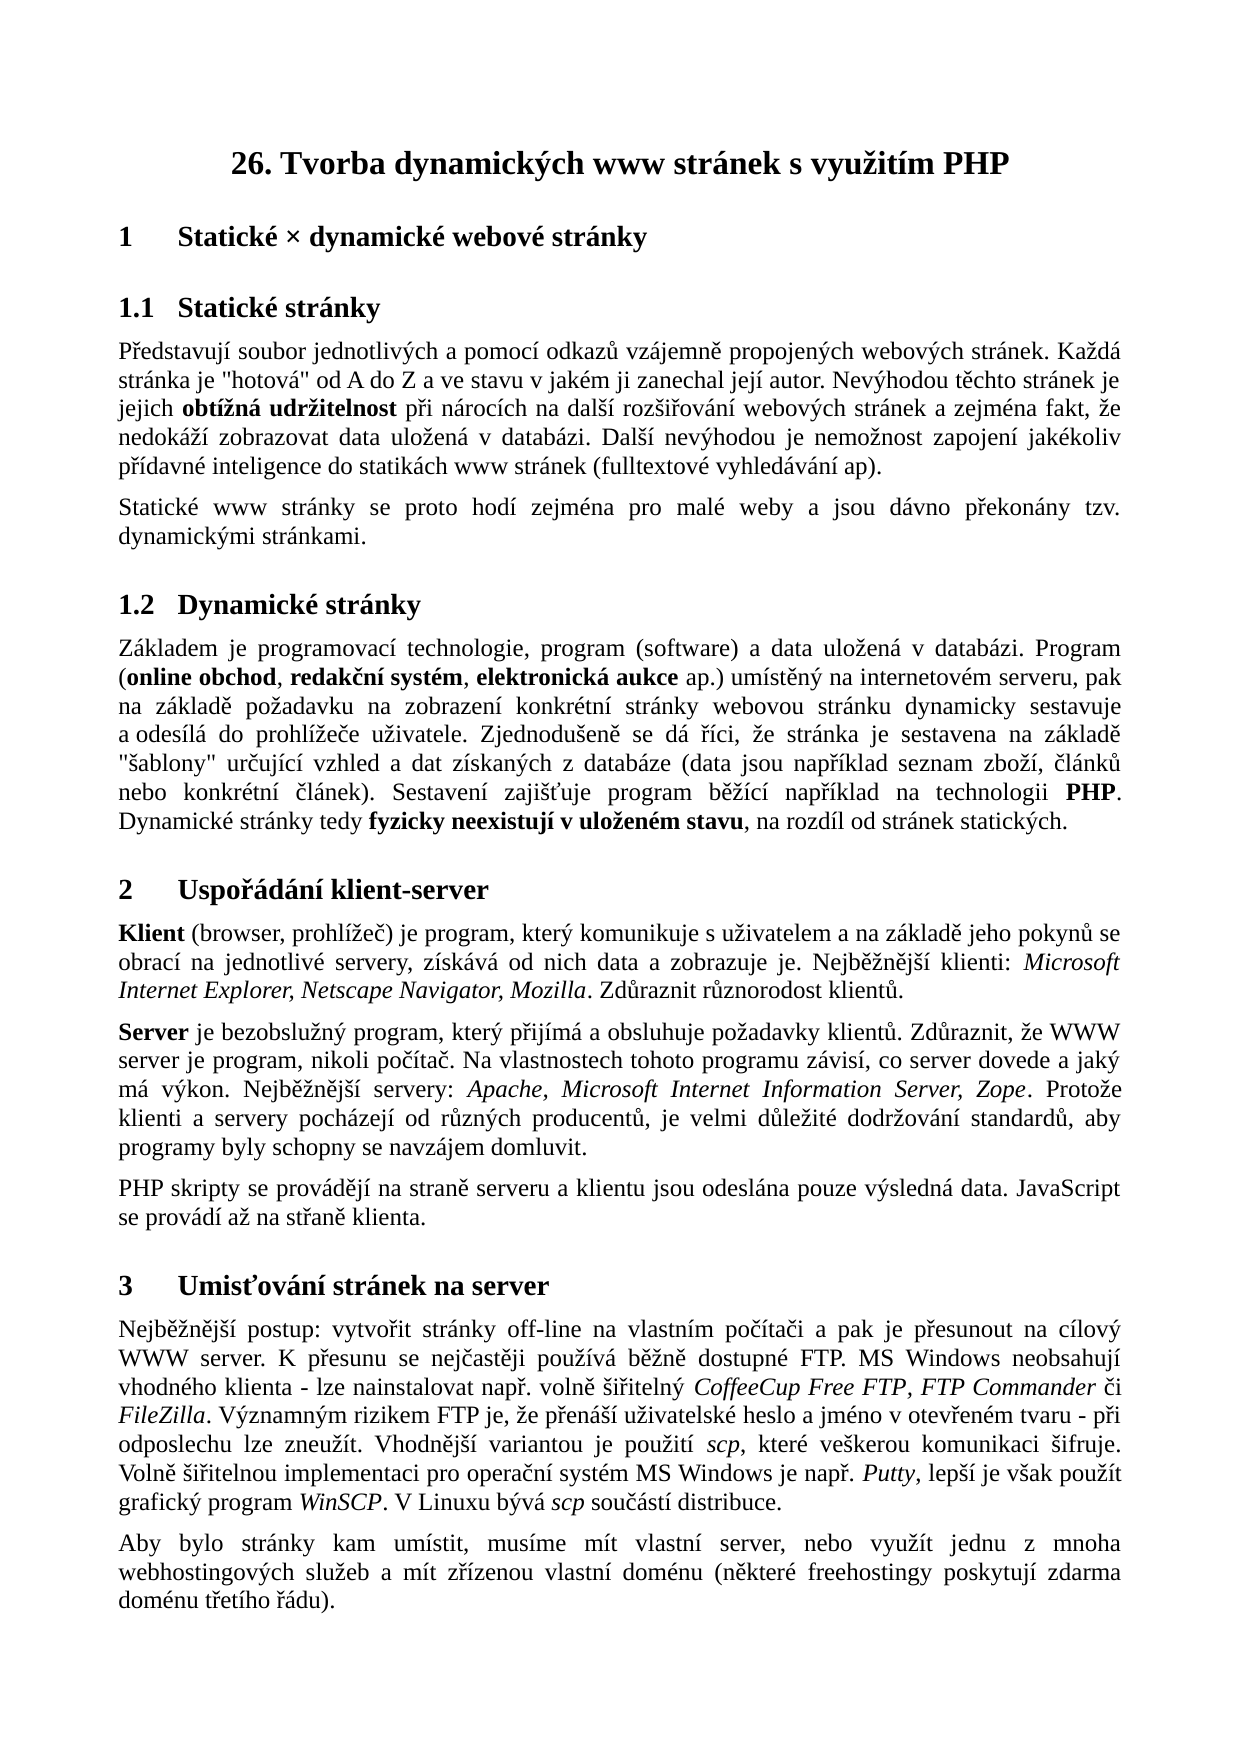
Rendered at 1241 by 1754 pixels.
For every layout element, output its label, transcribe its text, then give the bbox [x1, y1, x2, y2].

text Nejběžnější postup: vytvořit stránky off-line na vlastním počítači a pak je přesunout na cílový WWW server. K přesunu se nejčastěji používá běžně dostupné FTP. MS Windows neobsahují vhodného klienta - lze nainstalovat např. volně šiřitelný CoffeeCup Free FTP, FTP Commander či FileZilla. Významným rizikem FTP je, že přenáší uživatelské heslo a jméno v otevřeném tvaru - při odposlechu lze zneužít. Vhodnější variantou je použití scp, které veškerou komunikaci šifruje. Volně šiřitelnou implementaci pro operační systém MS Windows je např. Putty, lepší je však použít grafický program WinSCP. V Linuxu bývá scp součástí distribuce. [118, 1314, 1122, 1515]
subtitle Statické stránky [118, 290, 1122, 323]
subtitle 26. Tvorba dynamických www stránek s využitím PHP [118, 143, 1122, 181]
subtitle Umisťování stránek na server [118, 1268, 1122, 1302]
text Statické www stránky se proto hodí zejména pro malé weby a jsou dávno překonány tzv. dynamickými stránkami. [118, 492, 1122, 550]
subtitle Statické × dynamické webové stránky [118, 219, 1122, 252]
text Základem je programovací technologie, program (software) a data uložená v databázi. Program (online obchod, redakční systém, elektronická aukce ap.) umístěný na internetovém serveru, pak na základě požadavku na zobrazení konkrétní stránky webovou stránku dynamicky sestavuje a odesílá do prohlížeče uživatele. Zjednodušeně se dá říci, že stránka je sestavena na základě "šablony" určující vzhled a dat získaných z databáze (data jsou například seznam zboží, článků nebo konkrétní článek). Sestavení zajišťuje program běžící například na technologii PHP. Dynamické stránky tedy fyzicky neexistují v uloženém stavu, na rozdíl od stránek statických. [118, 633, 1122, 834]
text Představují soubor jednotlivých a pomocí odkazů vzájemně propojených webových stránek. Každá stránka je "hotová" od A do Z a ve stavu v jakém ji zanechal její autor. Nevýhodou těchto stránek je jejich obtížná udržitelnost při nárocích na další rozšiřování webových stránek a zejména fakt, že nedokáží zobrazovat data uložená v databázi. Další nevýhodou je nemožnost zapojení jakékoliv přídavné inteligence do statikách www stránek (fulltextové vyhledávání ap). [118, 336, 1122, 480]
text PHP skripty se provádějí na straně serveru a klientu jsou odeslána pouze výsledná data. JavaScript se provádí až na střaně klienta. [118, 1173, 1122, 1231]
subtitle Dynamické stránky [118, 587, 1122, 621]
text Server je bezobslužný program, který přijímá a obsluhuje požadavky klientů. Zdůraznit, že WWW server je program, nikoli počítač. Na vlastnostech tohoto programu závisí, co server dovede a jaký má výkon. Nejběžnější servery: Apache, Microsoft Internet Information Server, Zope. Protože klienti a servery pocházejí od různých producentů, je velmi důležité dodržování standardů, aby programy byly schopny se navzájem domluvit. [118, 1017, 1122, 1161]
text Aby bylo stránky kam umístit, musíme mít vlastní server, nebo využít jednu z mnoha webhostingových služeb a mít zřízenou vlastní doménu (některé freehostingy poskytují zdarma doménu třetího řádu). [118, 1528, 1122, 1614]
subtitle Uspořádání klient-server [118, 872, 1122, 906]
text Klient (browser, prohlížeč) je program, který komunikuje s uživatelem a na základě jeho pokynů se obrací na jednotlivé servery, získává od nich data a zobrazuje je. Nejběžnější klienti: Microsoft Internet Explorer, Netscape Navigator, Mozilla. Zdůraznit různorodost klientů. [118, 918, 1122, 1004]
